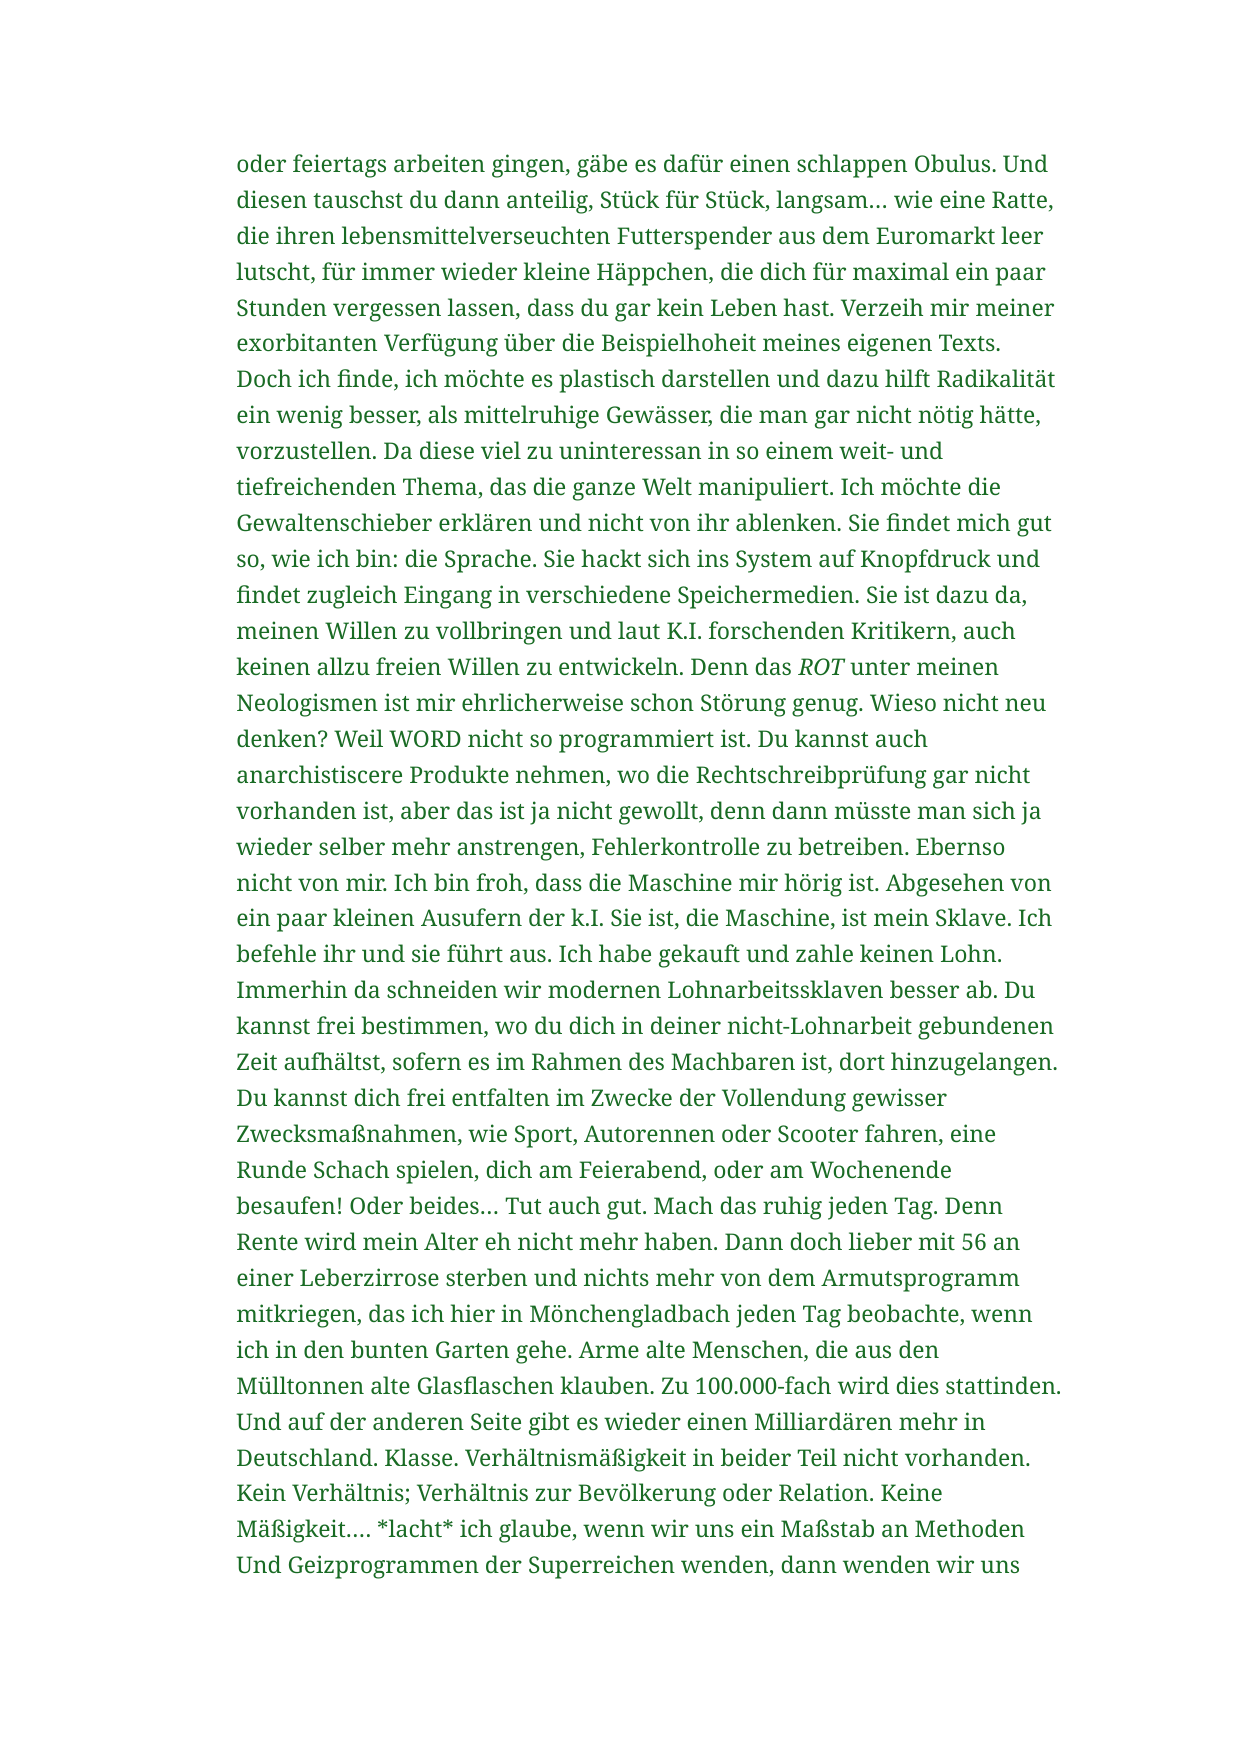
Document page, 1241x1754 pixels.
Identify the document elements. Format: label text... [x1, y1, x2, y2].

text oder feiertags arbeiten gingen, gäbe es dafür einen schlappen Obulus. Und diesen tauschst du dann anteilig, Stück für Stück, langsam… wie eine Ratte, die ihren lebensmittelverseuchten Futterspender aus dem Euromarkt leer lutscht, für immer wieder kleine Häppchen, die dich für maximal ein paar Stunden vergessen lassen, dass du gar kein Leben hast. Verzeih mir meiner exorbitanten Verfügung über die Beispielhoheit meines eigenen Texts. Doch ich finde, ich möchte es plastisch darstellen und dazu hilft Radikalität ein wenig besser, als mittelruhige Gewässer, die man gar nicht nötig hätte, vorzustellen. Da diese viel zu uninteressan in so einem weit- und tiefreichenden Thema, das die ganze Welt manipuliert. Ich möchte die Gewaltenschieber erklären und nicht von ihr ablenken. Sie findet mich gut so, wie ich bin: die Sprache. Sie hackt sich ins System auf Knopfdruck und findet zugleich Eingang in verschiedene Speichermedien. Sie ist dazu da, meinen Willen zu vollbringen und laut K.I. forschenden Kritikern, auch keinen allzu freien Willen zu entwickeln. Denn das ROT unter meinen Neologismen ist mir ehrlicherweise schon Störung genug. Wieso nicht neu denken? Weil WORD nicht so programmiert ist. Du kannst auch anarchistiscere Produkte nehmen, wo die Rechtschreibprüfung gar nicht vorhanden ist, aber das ist ja nicht gewollt, denn dann müsste man sich ja wieder selber mehr anstrengen, Fehlerkontrolle zu betreiben. Ebernso nicht von mir. Ich bin froh, dass die Maschine mir hörig ist. Abgesehen von ein paar kleinen Ausufern der k.I. Sie ist, die Maschine, ist mein Sklave. Ich befehle ihr und sie führt aus. Ich habe gekauft und zahle keinen Lohn. Immerhin da schneiden wir modernen Lohnarbeitssklaven besser ab. Du kannst frei bestimmen, wo du dich in deiner nicht-Lohnarbeit gebundenen Zeit aufhältst, sofern es im Rahmen des Machbaren ist, dort hinzugelangen. Du kannst dich frei entfalten im Zwecke der Vollendung gewisser Zwecksmaßnahmen, wie Sport, Autorennen oder Scooter fahren, eine Runde Schach spielen, dich am Feierabend, oder am Wochenende besaufen! Oder beides… Tut auch gut. Mach das ruhig jeden Tag. Denn Rente wird mein Alter eh nicht mehr haben. Dann doch lieber mit 56 an einer Leberzirrose sterben und nichts mehr von dem Armutsprogramm mitkriegen, das ich hier in Mönchengladbach jeden Tag beobachte, wenn ich in den bunten Garten gehe. Arme alte Menschen, die aus den Mülltonnen alte Glasflaschen klauben. Zu 100.000-fach wird dies stattinden. Und auf der anderen Seite gibt es wieder einen Milliardären mehr in Deutschland. Klasse. Verhältnismäßigkeit in beider Teil nicht vorhanden. Kein Verhältnis; Verhältnis zur Bevölkerung oder Relation. Keine Mäßigkeit…. *lacht* ich glaube, wenn wir uns ein Maßstab an Methoden Und Geizprogrammen der Superreichen wenden, dann wenden wir uns [236, 148, 1063, 1581]
